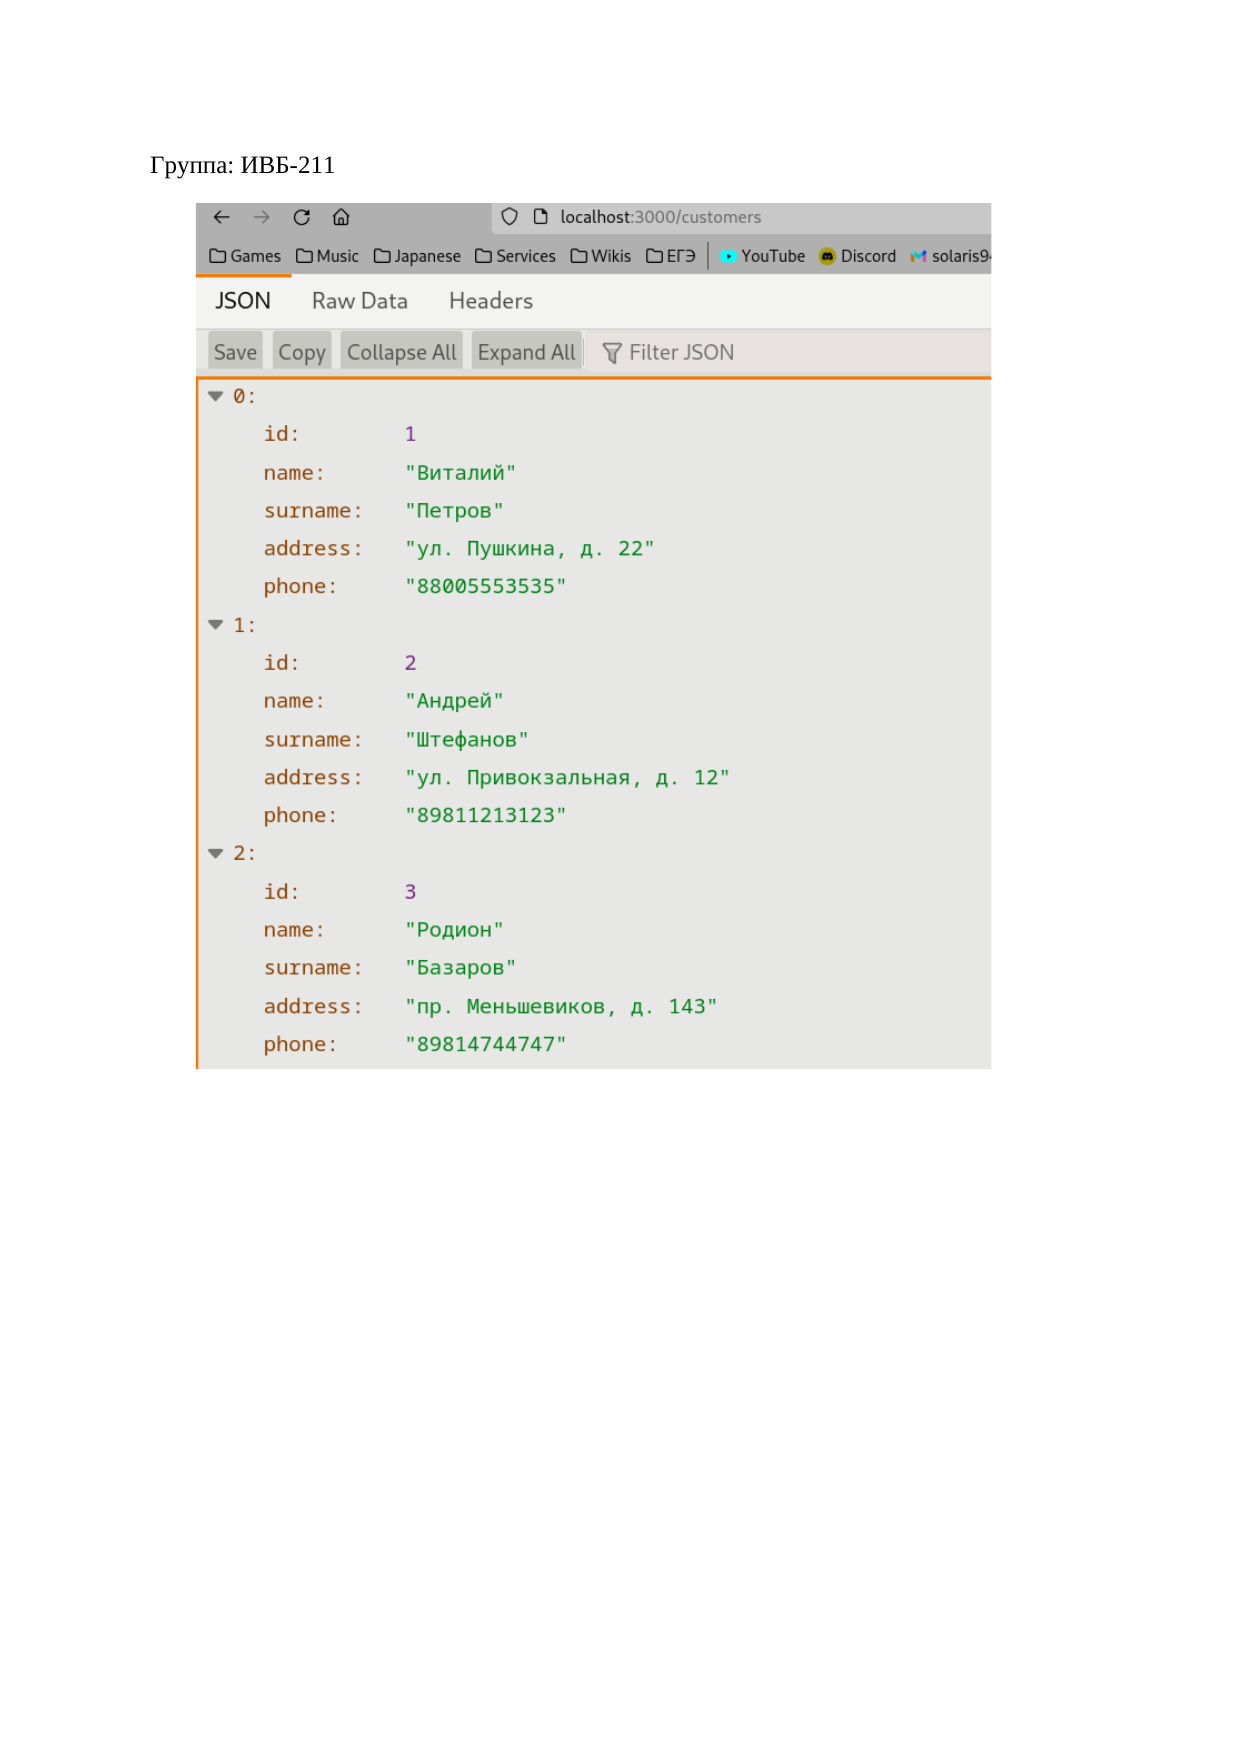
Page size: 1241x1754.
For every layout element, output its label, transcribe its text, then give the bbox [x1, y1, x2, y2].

picture [195, 203, 992, 1069]
text Группа: ИВБ-211 [150, 150, 1053, 179]
